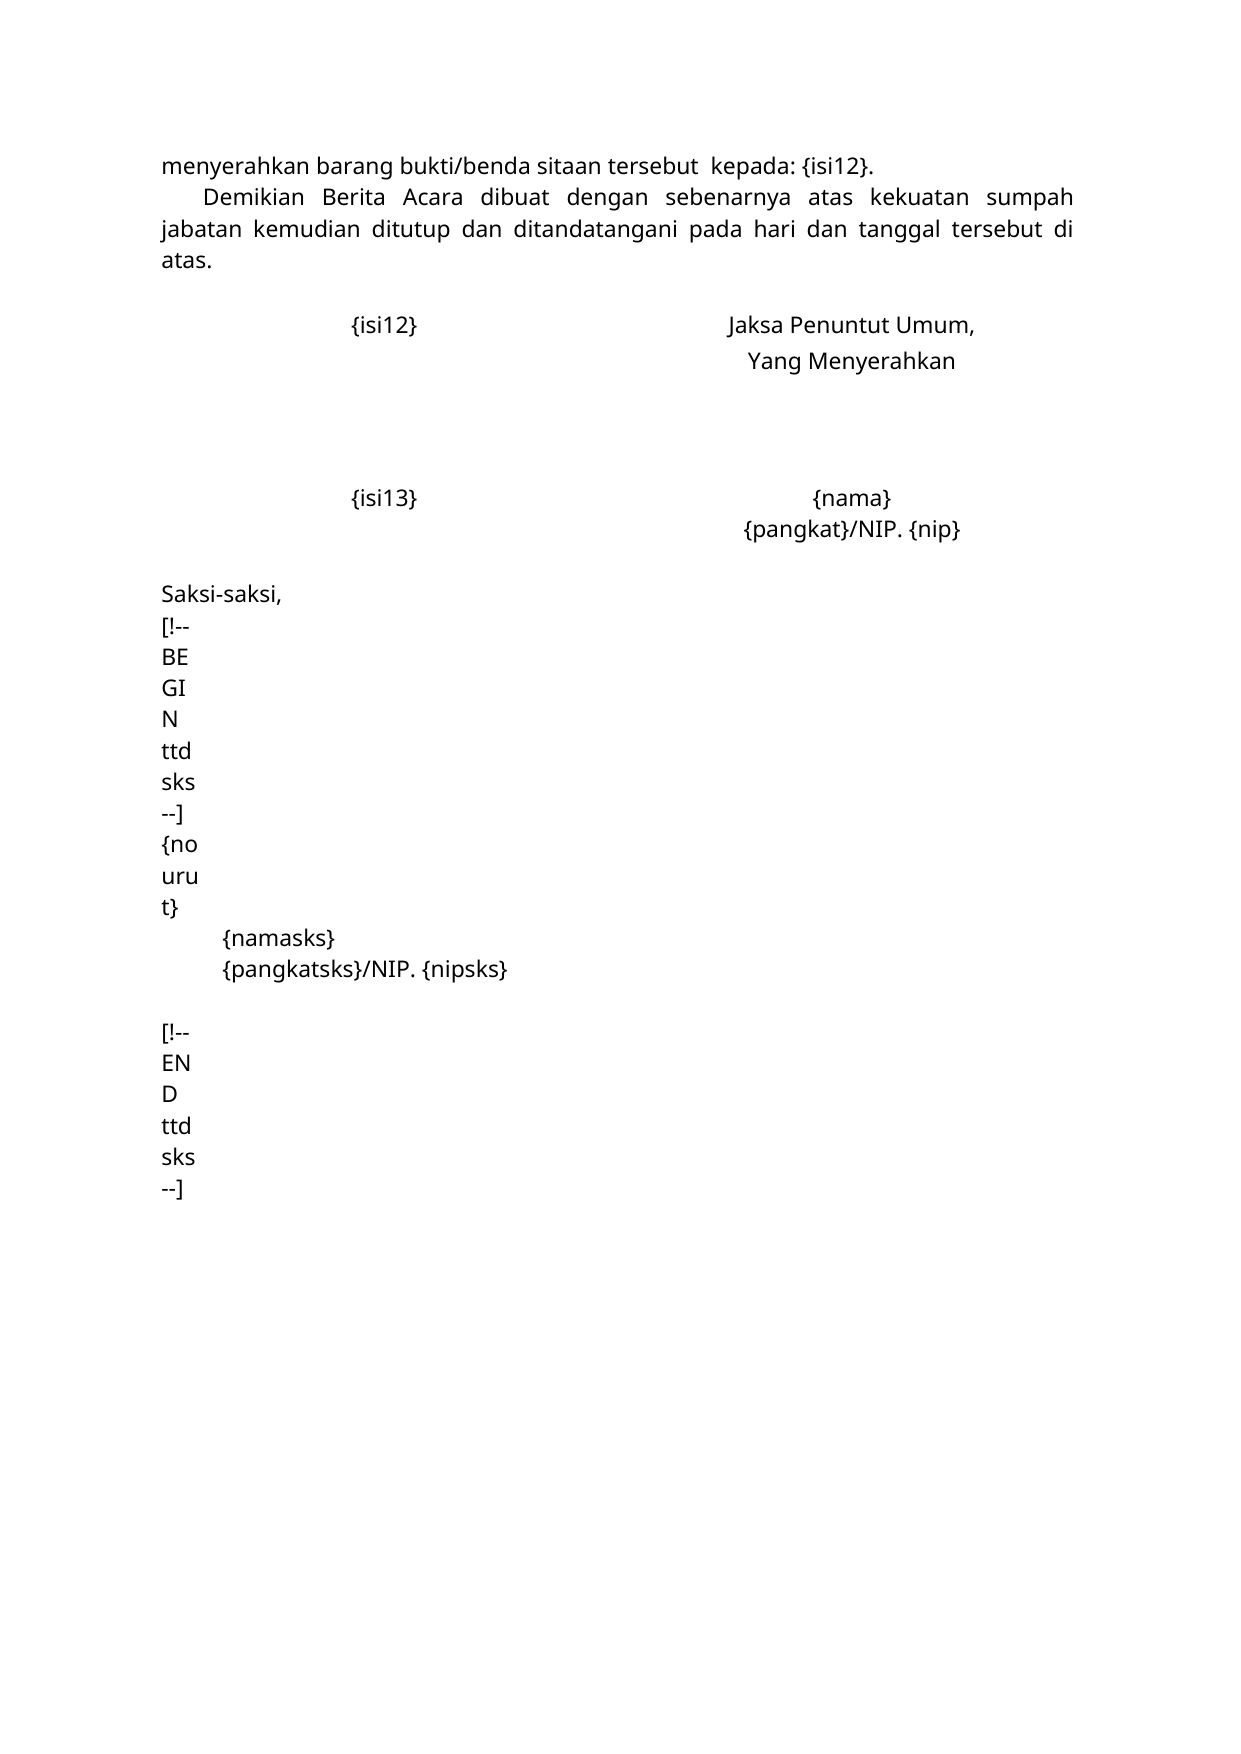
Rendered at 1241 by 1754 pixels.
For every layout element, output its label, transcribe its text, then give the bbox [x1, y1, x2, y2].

table_cell [!-- BEGIN ttdsks --]{nourut} [150, 610, 211, 922]
table_cell [618, 306, 1086, 578]
table_header Jaksa Penuntut Umum, Yang Menyerahkan [629, 306, 1074, 379]
table_cell [150, 306, 618, 578]
table_cell {namasks} {pangkatsks}/NIP. {nipsks} [211, 922, 1086, 985]
table_cell [150, 922, 211, 985]
table_cell [629, 379, 1074, 479]
table_cell {isi13} [161, 479, 607, 516]
table_cell [211, 610, 1086, 922]
table_cell menyerahkan barang bukti/benda sitaan tersebut kepada: {isi12}. Demikian Berita Acara dibuat dengan sebenarnya atas kekuatan sumpah jabatan kemudian ditutup dan ditandatangani pada hari dan tanggal tersebut di atas. [150, 150, 1086, 275]
table_cell [150, 985, 211, 1016]
table_cell {nama} {pangkat}/NIP. {nip} [629, 479, 1074, 547]
table_cell Saksi-saksi, [150, 579, 1086, 610]
table_cell [211, 985, 1086, 1016]
table_cell [211, 1016, 1086, 1203]
table_cell [161, 379, 607, 479]
table_cell [150, 275, 1086, 306]
table_header {isi12} [161, 306, 607, 379]
table_cell [!-- END ttdsks --] [150, 1016, 211, 1203]
